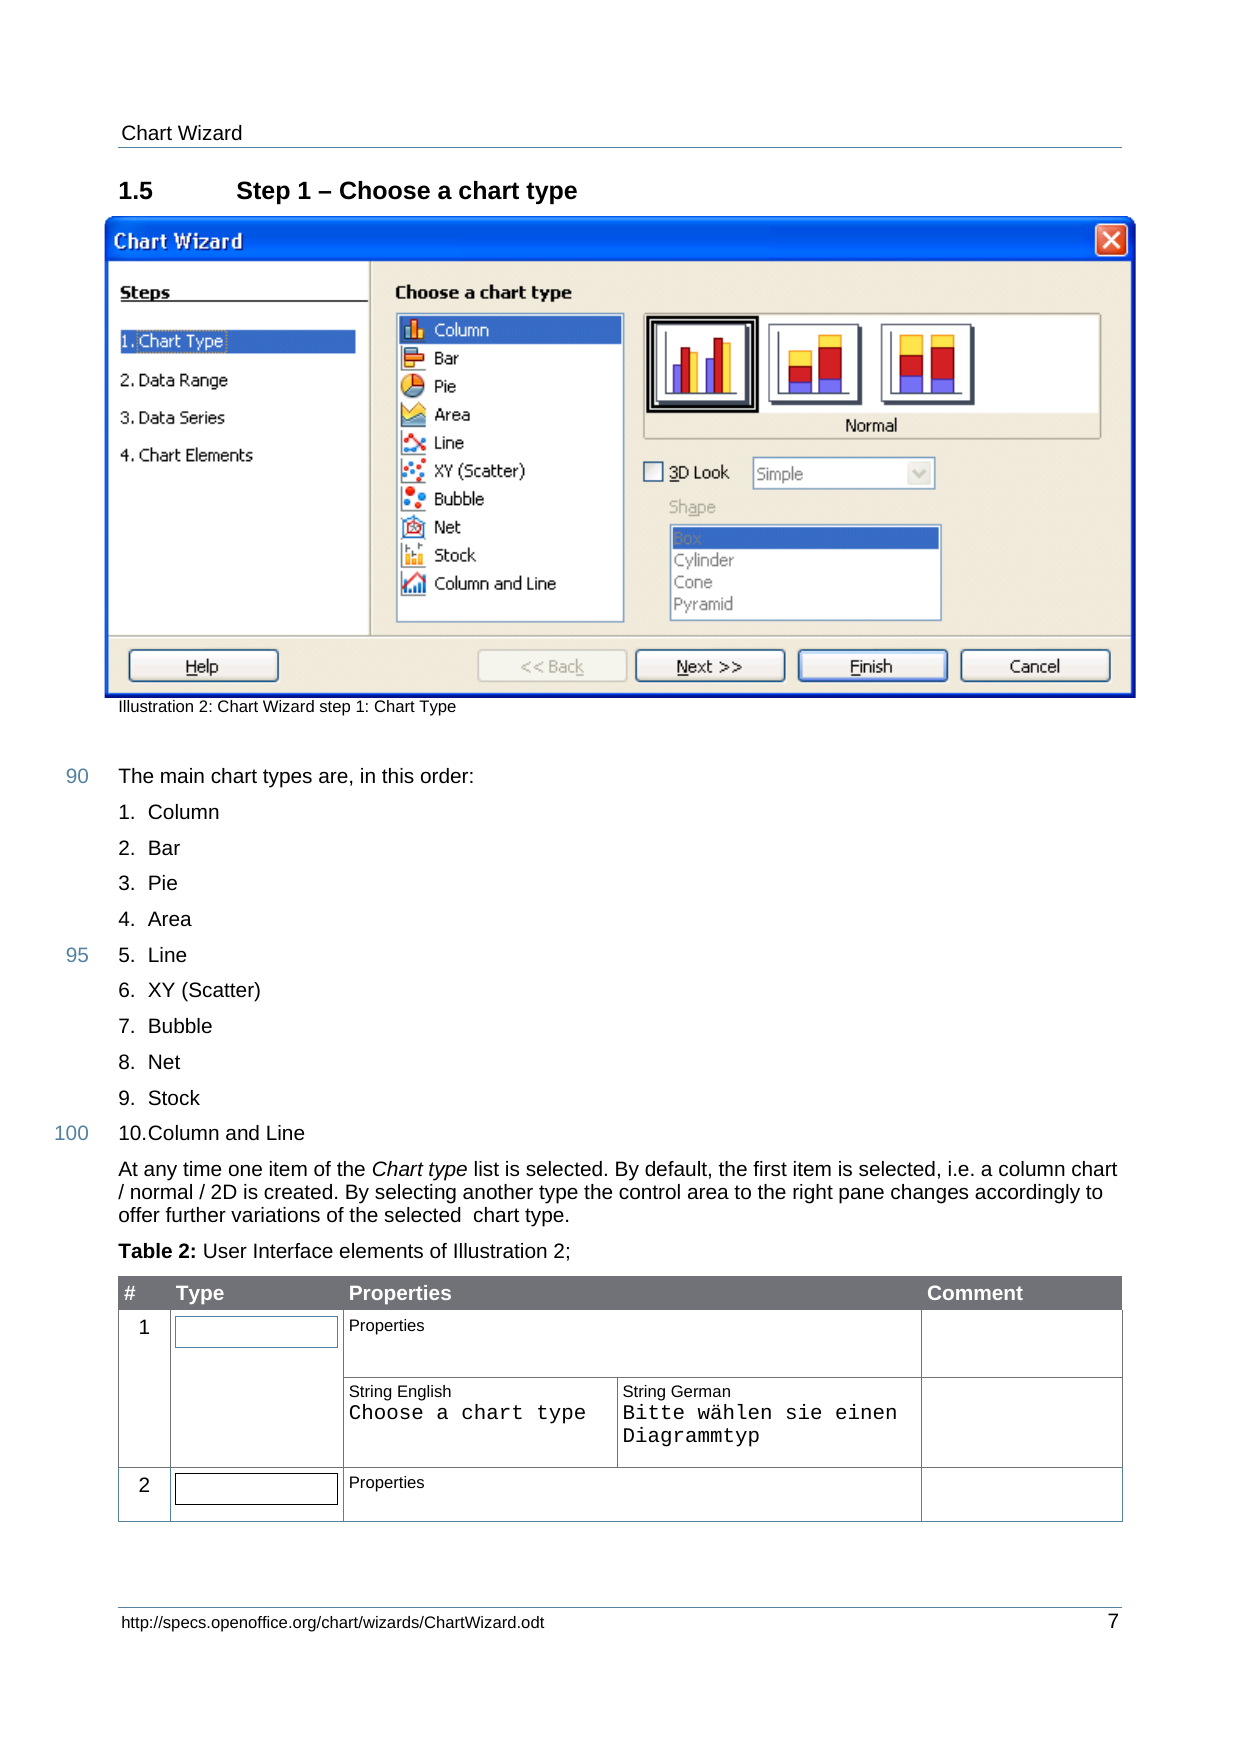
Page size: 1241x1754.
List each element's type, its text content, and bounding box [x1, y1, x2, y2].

table_header Properties [344, 1468, 921, 1521]
table_cell [171, 1310, 343, 1467]
table_header [922, 1468, 1122, 1521]
list Column [118, 800, 1122, 823]
table_header [922, 1310, 1122, 1377]
list Pie [118, 872, 1122, 895]
table_cell 2 [119, 1468, 170, 1521]
list Net [118, 1050, 1122, 1074]
text Table 2: User Interface elements of Illustration 2; [118, 1240, 1122, 1263]
list Line [118, 943, 1122, 966]
list Area [118, 907, 1122, 931]
table_header # [118, 1276, 170, 1310]
list Bubble [118, 1015, 1122, 1038]
picture [104, 216, 1136, 698]
table_cell String English Choose a chart type [344, 1378, 617, 1467]
table_header Properties [344, 1310, 921, 1377]
subtitle Step 1 – Choose a chart type [118, 177, 1122, 205]
text Illustration 2: Chart Wizard step 1: Chart Type [118, 698, 1122, 716]
list Bar [118, 836, 1122, 859]
table_cell [922, 1378, 1122, 1467]
text At any time one item of the Chart type list is selected. By default, the first item is selected, i.e. a column chart / normal / 2D is created. By selecting another type the control area to the right pane changes accordingly to offer further variations of the selected chart type. [118, 1158, 1122, 1227]
table_header Properties [343, 1276, 921, 1310]
table_cell 1 [119, 1310, 170, 1467]
text The main chart types are, in this order: [118, 764, 1122, 788]
table_header Type [170, 1276, 343, 1310]
table_cell [171, 1468, 343, 1521]
list Column and Line [118, 1122, 1122, 1145]
list XY (Scatter) [118, 979, 1122, 1002]
table_header Comment [921, 1276, 1122, 1310]
list Stock [118, 1086, 1122, 1109]
table_cell String German Bitte wählen sie einen Diagrammtyp [618, 1378, 921, 1467]
